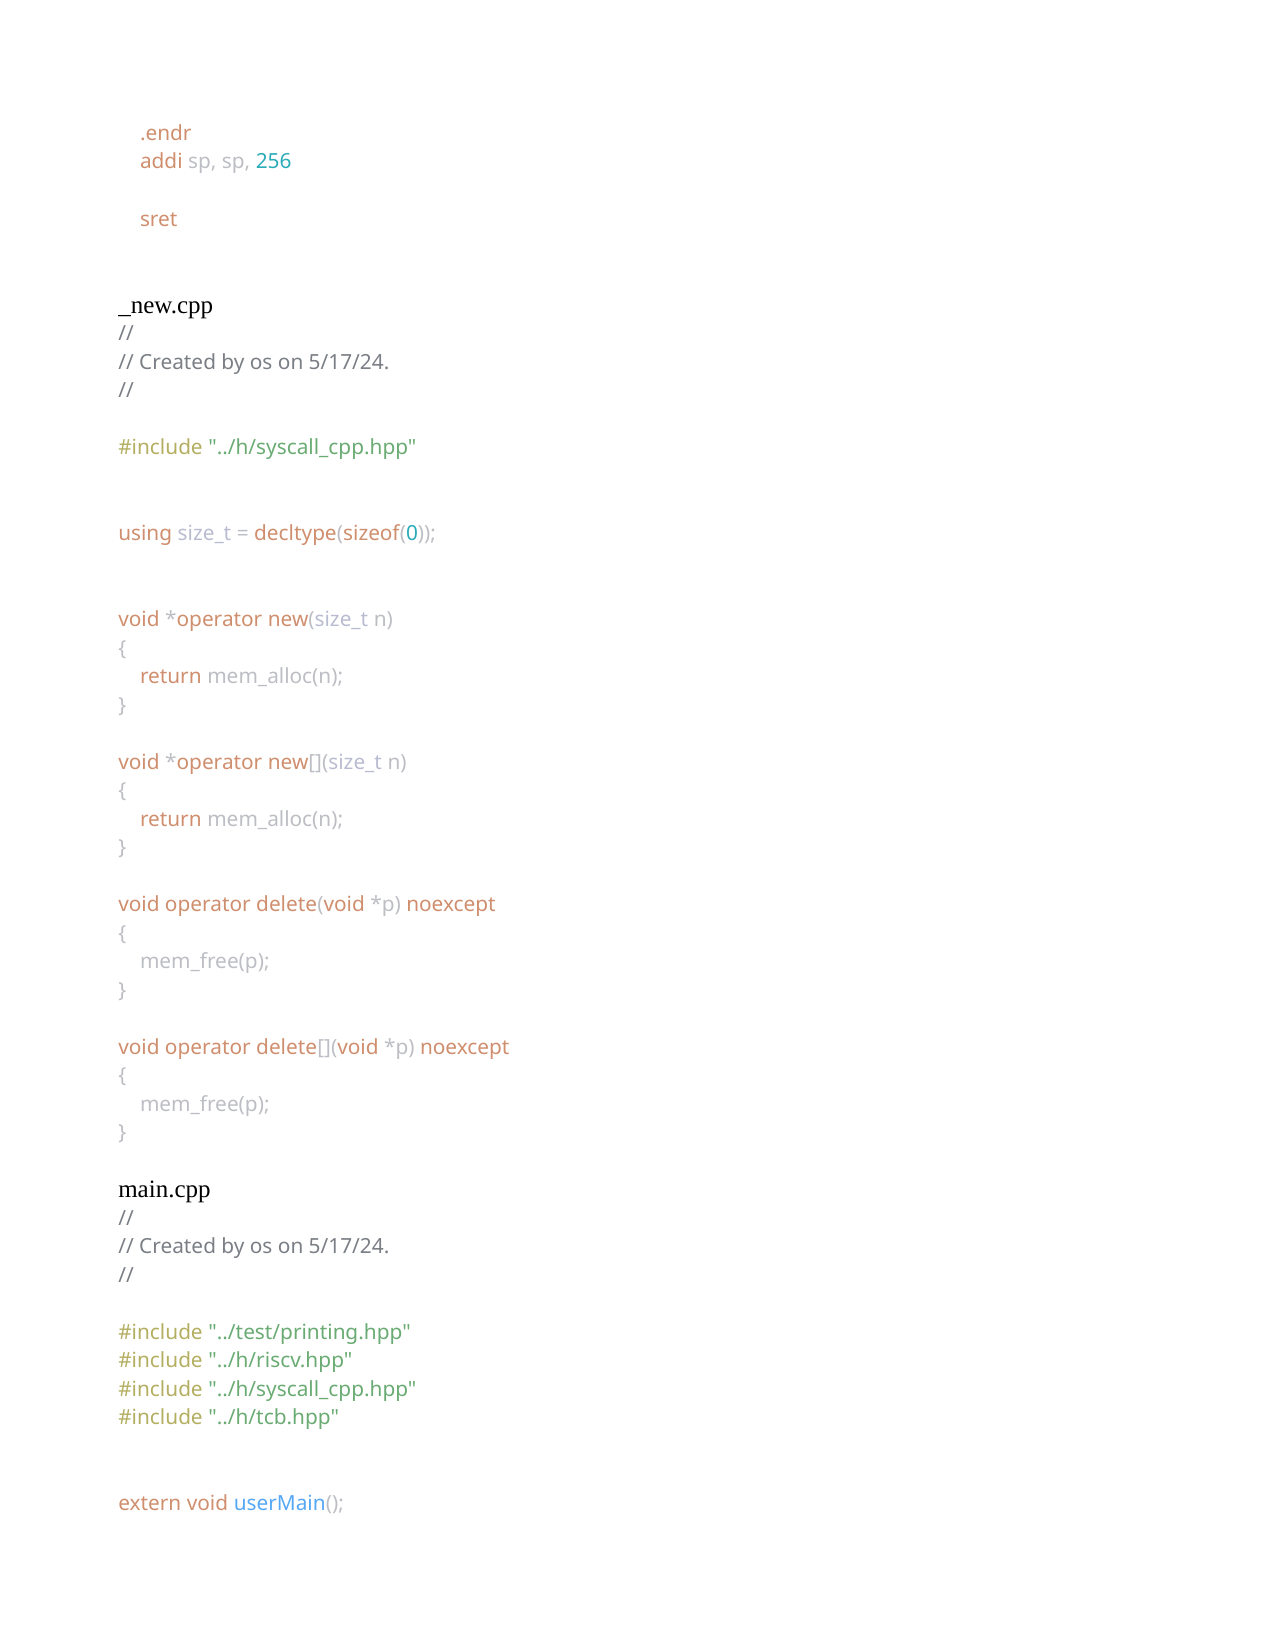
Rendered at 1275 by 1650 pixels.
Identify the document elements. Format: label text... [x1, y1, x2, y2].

text // // Created by os on 5/17/24. // #include "../h/syscall_cpp.hpp" using size_t = decltype(sizeof(0)); void *operator new(size_t n) { return mem_alloc(n); } void *operator new[](size_t n) { return mem_alloc(n); } void operator delete(void *p) noexcept { mem_free(p); } void operator delete[](void *p) noexcept { mem_free(p); } [118, 318, 1157, 1174]
text main.cpp [118, 1174, 1157, 1203]
text _new.cpp [118, 290, 1157, 318]
text .endr addi sp, sp, 256 sret [118, 118, 1157, 232]
text // // Created by os on 5/17/24. // #include "../test/printing.hpp" #include "../h/riscv.hpp" #include "../h/syscall_cpp.hpp" #include "../h/tcb.hpp" extern void userMain(); [118, 1203, 1157, 1517]
